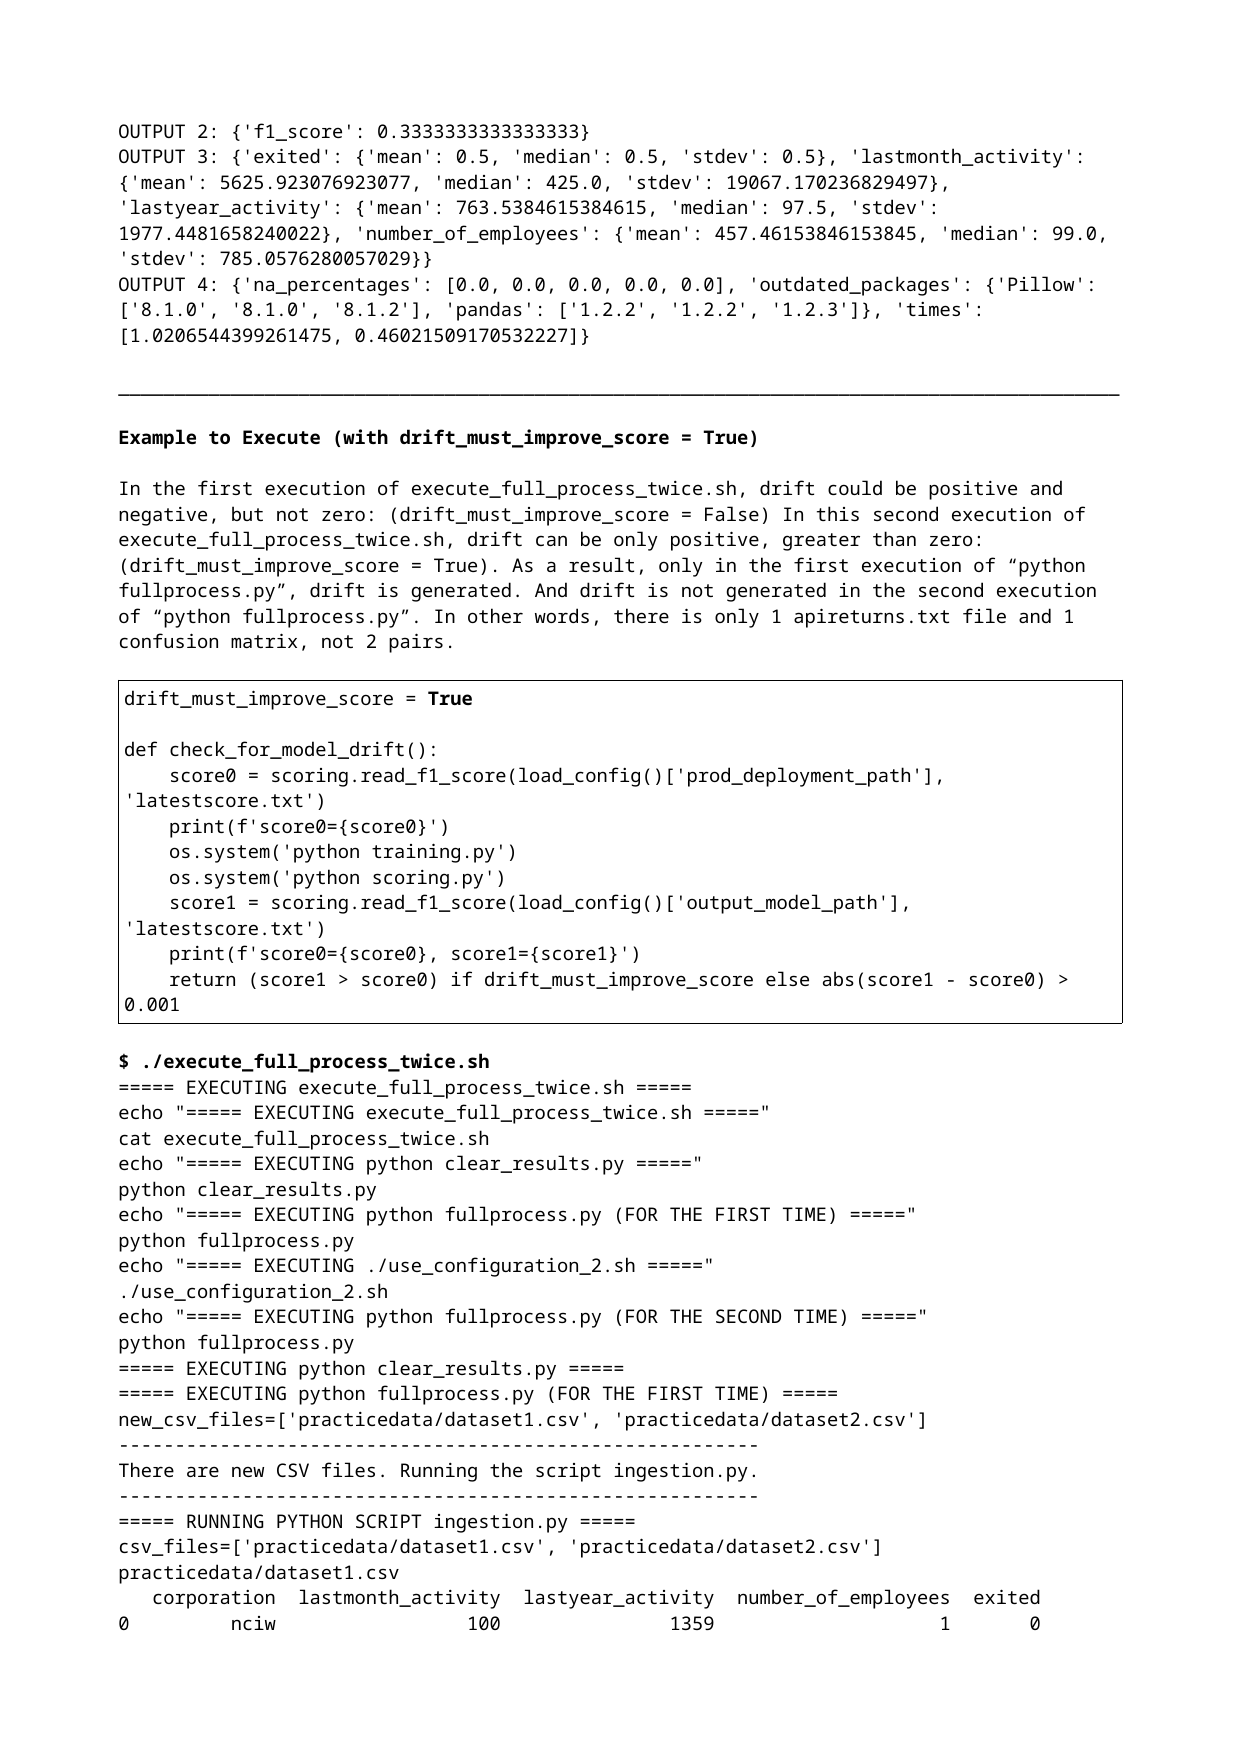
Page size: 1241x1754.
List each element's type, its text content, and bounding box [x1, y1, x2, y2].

table_header drift_must_improve_score = True def check_for_model_drift(): score0 = scoring.read_f1_score(load_config()['prod_deployment_path'], 'latestscore.txt') print(f'score0={score0}') os.system('python training.py') os.system('python scoring.py') score1 = scoring.read_f1_score(load_config()['output_model_path'], 'latestscore.txt') print(f'score0={score0}, score1={score1}') return (score1 > score0) if drift_must_improve_score else abs(score1 - score0) > 0.001 [119, 681, 1122, 1023]
text corporation lastmonth_activity lastyear_activity number_of_employees exited [118, 1584, 1122, 1610]
text OUTPUT 3: {'exited': {'mean': 0.5, 'median': 0.5, 'stdev': 0.5}, 'lastmonth_activity': {'mean': 5625.923076923077, 'median': 425.0, 'stdev': 19067.170236829497}, 'lastyear_activity': {'mean': 763.5384615384615, 'median': 97.5, 'stdev': 1977.4481658240022}, 'number_of_employees': {'mean': 457.46153846153845, 'median': 99.0, 'stdev': 785.0576280057029}} [118, 144, 1122, 271]
text _________________________________________________________________________________________ [118, 373, 1122, 399]
text echo "===== EXECUTING python clear_results.py =====" [118, 1151, 1122, 1176]
text --------------------------------------------------------- [118, 1482, 1122, 1508]
text 0 nciw 100 1359 1 0 [118, 1610, 1122, 1636]
text python fullprocess.py [118, 1329, 1122, 1355]
text In the first execution of execute_full_process_twice.sh, drift could be positive and negative, but not zero: (drift_must_improve_score = False) In this second execution of execute_full_process_twice.sh, drift can be only positive, greater than zero: (drift_must_improve_score = True). As a result, only in the first execution of “python fullprocess.py”, drift is generated. And drift is not generated in the second execution of “python fullprocess.py”. In other words, there is only 1 apireturns.txt file and 1 confusion matrix, not 2 pairs. [118, 475, 1122, 654]
text echo "===== EXECUTING execute_full_process_twice.sh =====" [118, 1099, 1122, 1125]
text python clear_results.py [118, 1176, 1122, 1202]
text cat execute_full_process_twice.sh [118, 1125, 1122, 1151]
text There are new CSV files. Running the script ingestion.py. [118, 1457, 1122, 1482]
text csv_files=['practicedata/dataset1.csv', 'practicedata/dataset2.csv'] [118, 1533, 1122, 1559]
text ===== EXECUTING python fullprocess.py (FOR THE FIRST TIME) ===== [118, 1380, 1122, 1406]
text practicedata/dataset1.csv [118, 1559, 1122, 1584]
text ===== EXECUTING execute_full_process_twice.sh ===== [118, 1074, 1122, 1099]
text echo "===== EXECUTING python fullprocess.py (FOR THE SECOND TIME) =====" [118, 1304, 1122, 1329]
text ===== RUNNING PYTHON SCRIPT ingestion.py ===== [118, 1508, 1122, 1533]
text --------------------------------------------------------- [118, 1431, 1122, 1457]
text python fullprocess.py [118, 1227, 1122, 1253]
text $ ./execute_full_process_twice.sh [118, 1048, 1122, 1074]
text echo "===== EXECUTING ./use_configuration_2.sh =====" [118, 1253, 1122, 1278]
text ===== EXECUTING python clear_results.py ===== [118, 1355, 1122, 1380]
text new_csv_files=['practicedata/dataset1.csv', 'practicedata/dataset2.csv'] [118, 1406, 1122, 1431]
text Example to Execute (with drift_must_improve_score = True) [118, 424, 1122, 450]
text OUTPUT 2: {'f1_score': 0.3333333333333333} [118, 118, 1122, 144]
text echo "===== EXECUTING python fullprocess.py (FOR THE FIRST TIME) =====" [118, 1202, 1122, 1227]
text ./use_configuration_2.sh [118, 1278, 1122, 1304]
text OUTPUT 4: {'na_percentages': [0.0, 0.0, 0.0, 0.0, 0.0], 'outdated_packages': {'Pillow': ['8.1.0', '8.1.0', '8.1.2'], 'pandas': ['1.2.2', '1.2.2', '1.2.3']}, 'times': [1.0206544399261475, 0.46021509170532227]} [118, 271, 1122, 348]
